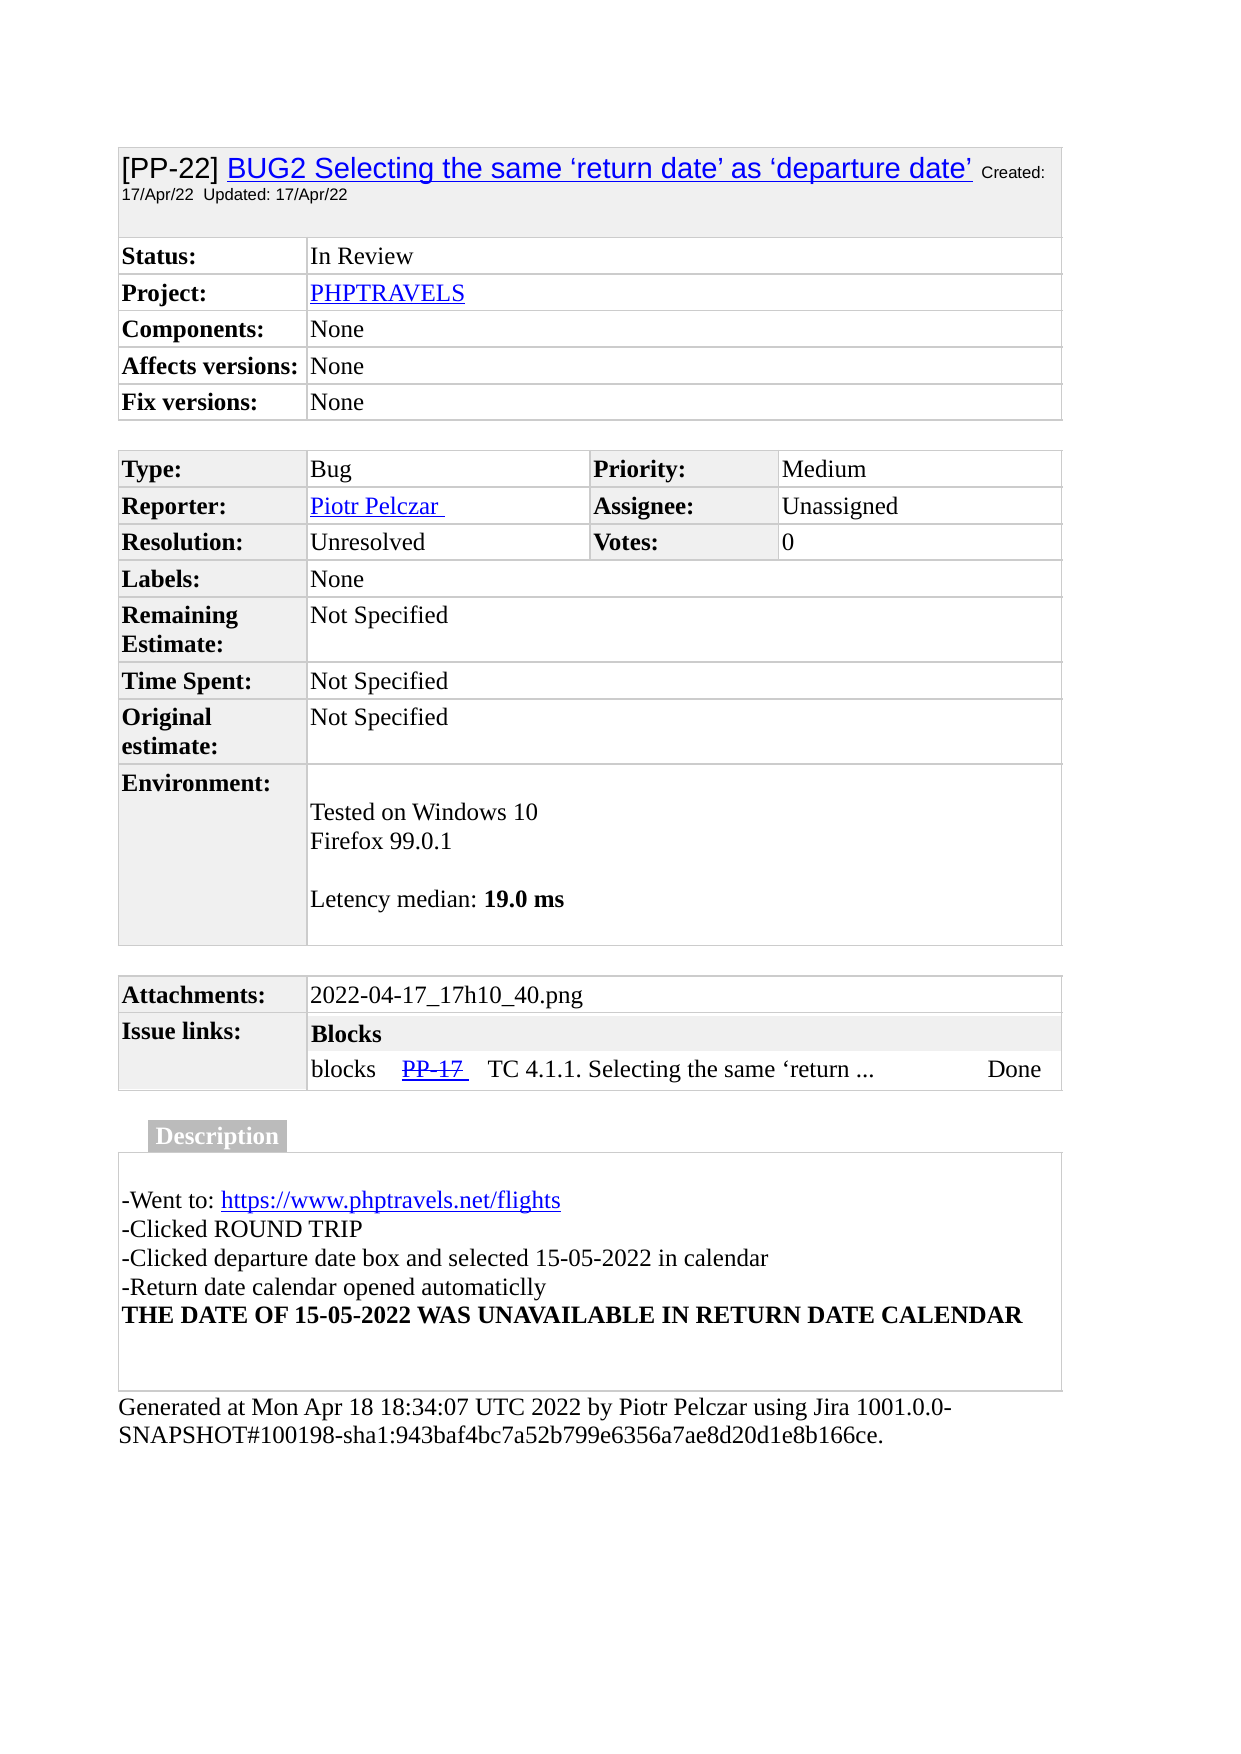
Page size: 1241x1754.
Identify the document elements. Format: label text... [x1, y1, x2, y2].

table_cell In Review [308, 238, 1061, 273]
table_cell [308, 1051, 1061, 1089]
table_cell Piotr Pelczar [308, 488, 589, 523]
table_header Medium [779, 451, 1061, 486]
table_cell Environment: [119, 765, 306, 945]
table_cell Components: [119, 311, 306, 346]
table_cell None [308, 348, 1061, 383]
table_cell Remaining Estimate: [119, 598, 306, 661]
table_cell Project: [119, 275, 306, 310]
table_cell Tested on Windows 10 Firefox 99.0.1 Letency median: 19.0 ms [308, 765, 1061, 945]
table_cell Assignee: [591, 488, 778, 523]
table_cell 0 [779, 525, 1061, 559]
table_cell Issue links: [119, 1013, 306, 1089]
table_cell Not Specified [308, 663, 1061, 698]
table_cell Status: [119, 238, 306, 273]
table_header [PP-22] BUG2 Selecting the same ‘return date’ as ‘departure date’ Created: 17/Apr/22 Updated: 17/Apr/22 [119, 148, 1061, 237]
table_cell Not Specified [308, 700, 1061, 763]
table_cell Original estimate: [119, 700, 306, 763]
table_header -Went to: https://www.phptravels.net/flights -Clicked ROUND TRIP -Clicked departure date box and selected 15-05-2022 in calendar -Return date calendar opened automaticlly THE DATE OF 15-05-2022 WAS UNAVAILABLE IN RETURN DATE CALENDAR [119, 1153, 1061, 1390]
table_cell PP-17 [399, 1051, 484, 1086]
table_cell Unassigned [779, 488, 1061, 523]
table_cell TC 4.1.1. Selecting the same ‘return ... [484, 1051, 984, 1086]
table_cell Not Specified [308, 598, 1061, 661]
table_cell Time Spent: [119, 663, 306, 698]
table_header Blocks [308, 1016, 1061, 1051]
table_cell Votes: [591, 525, 778, 559]
table_header Bug [308, 451, 589, 486]
table_cell None [308, 385, 1061, 419]
table_header 2022-04-17_17h10_40.png [308, 977, 1061, 1012]
table_cell PHPTRAVELS [308, 275, 1061, 310]
table_cell Done [984, 1051, 1061, 1086]
table_cell Resolution: [119, 525, 306, 559]
table_cell Affects versions: [119, 348, 306, 383]
table_header [287, 1120, 1093, 1152]
table_cell Reporter: [119, 488, 306, 523]
table_cell Unresolved [308, 525, 589, 559]
table_cell None [308, 311, 1061, 346]
table_cell None [308, 561, 1061, 596]
table_cell Fix versions: [119, 385, 306, 419]
table_cell Labels: [119, 561, 306, 596]
table_cell blocks [308, 1051, 398, 1086]
text Generated at Mon Apr 18 18:34:07 UTC 2022 by Piotr Pelczar using Jira 1001.0.0-SNAPSHOT#100198-sha1:943baf4bc7a52b799e6356a7ae8d20d1e8b166ce. [118, 1392, 1122, 1449]
table_header Description [148, 1120, 287, 1152]
table_header Type: [119, 451, 306, 486]
table_header Priority: [591, 451, 778, 486]
table_header Attachments: [119, 977, 306, 1012]
